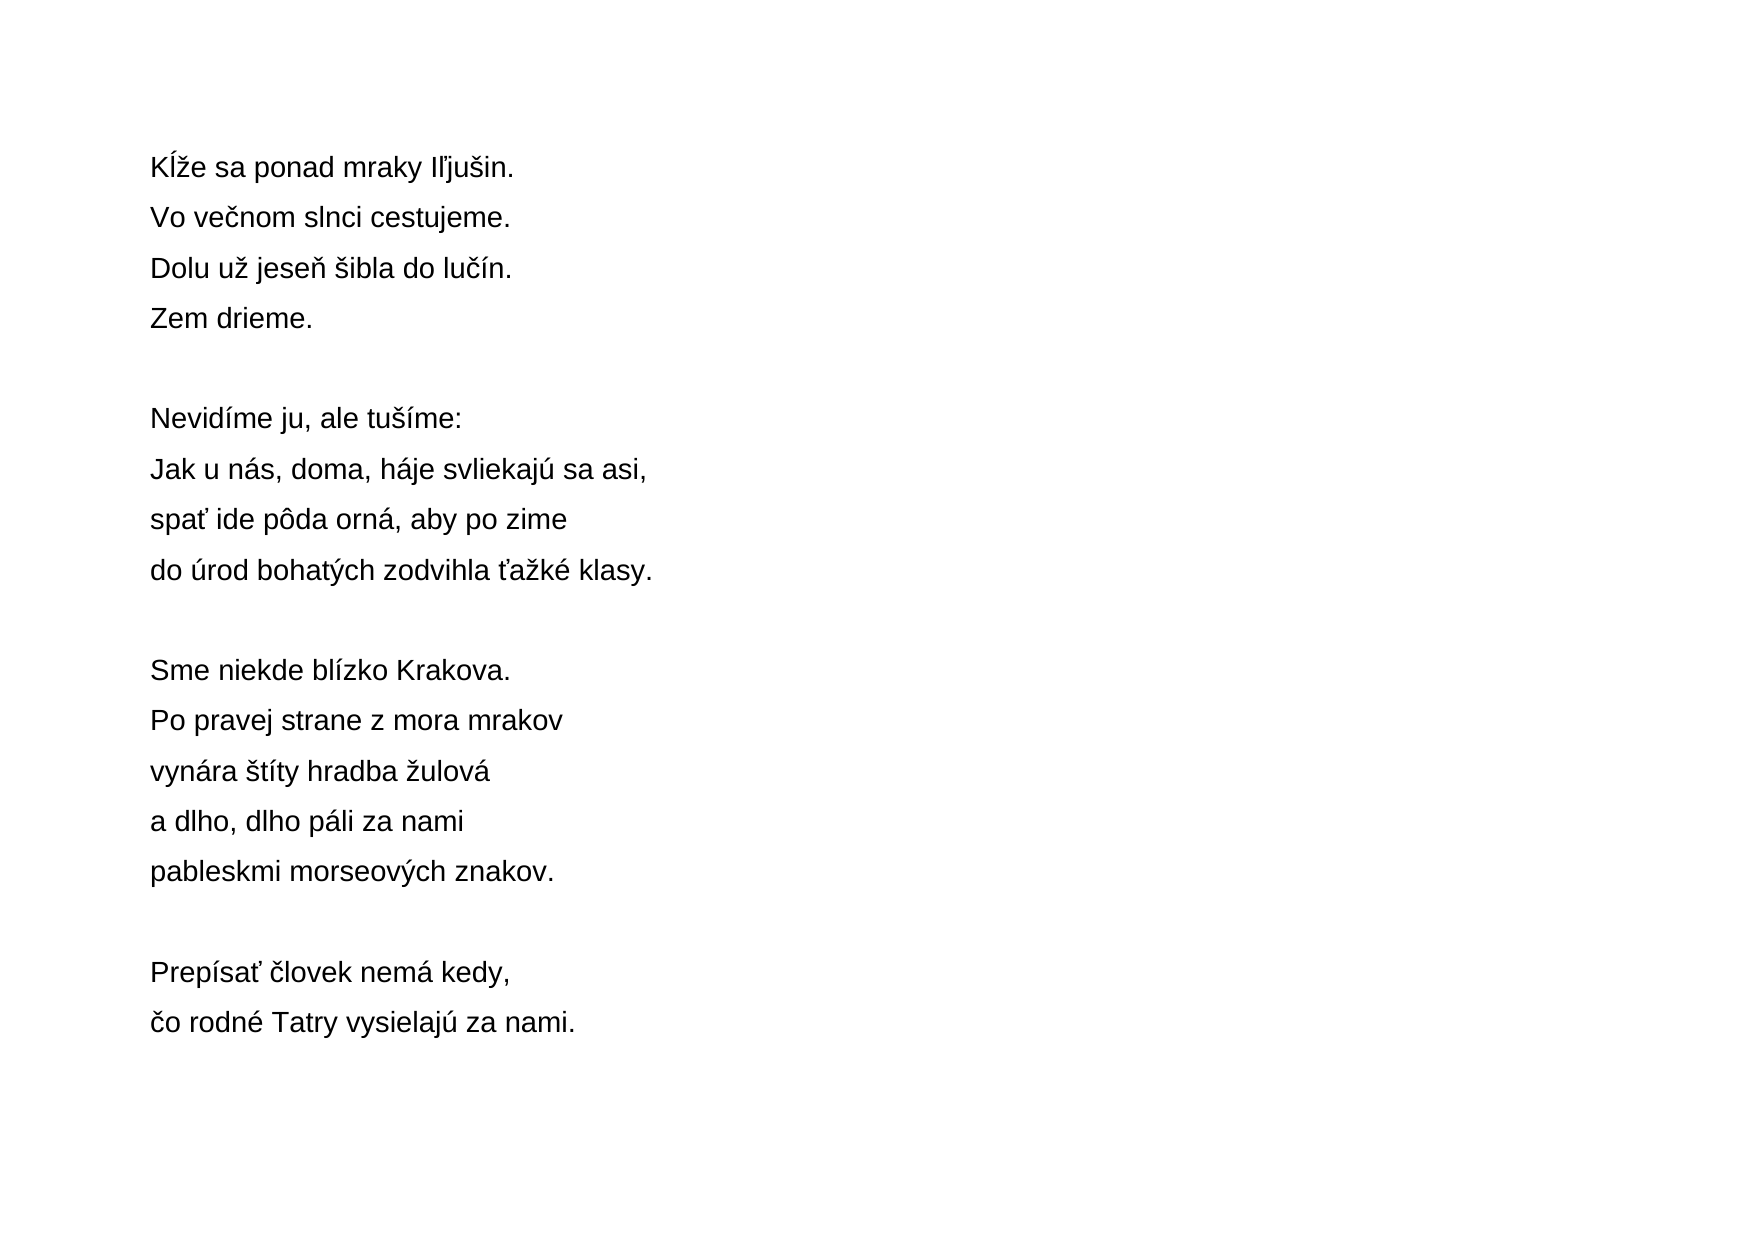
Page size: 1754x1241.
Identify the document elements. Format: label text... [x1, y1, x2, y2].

text pableskmi morseových znakov. [150, 854, 1243, 888]
text Kĺže sa ponad mraky Iľjušin. [150, 150, 1243, 183]
text Sme niekde blízko Krakova. [150, 653, 1243, 687]
text vynára štíty hradba žulová [150, 754, 1243, 787]
text Po pravej strane z mora mrakov [150, 703, 1243, 737]
text do úrod bohatých zodvihla ťažké klasy. [150, 552, 1243, 586]
text Prepísať človek nemá kedy, [150, 955, 1243, 988]
text Jak u nás, doma, háje svliekajú sa asi, [150, 452, 1243, 485]
text a dlho, dlho páli za nami [150, 804, 1243, 838]
text Nevidíme ju, ale tušíme: [150, 402, 1243, 435]
text spať ide pôda orná, aby po zime [150, 502, 1243, 536]
text čo rodné Tatry vysielajú za nami. [150, 1005, 1243, 1039]
text Vo večnom slnci cestujeme. [150, 200, 1243, 234]
text Dolu už jeseň šibla do lučín. [150, 251, 1243, 284]
text Zem drieme. [150, 301, 1243, 334]
